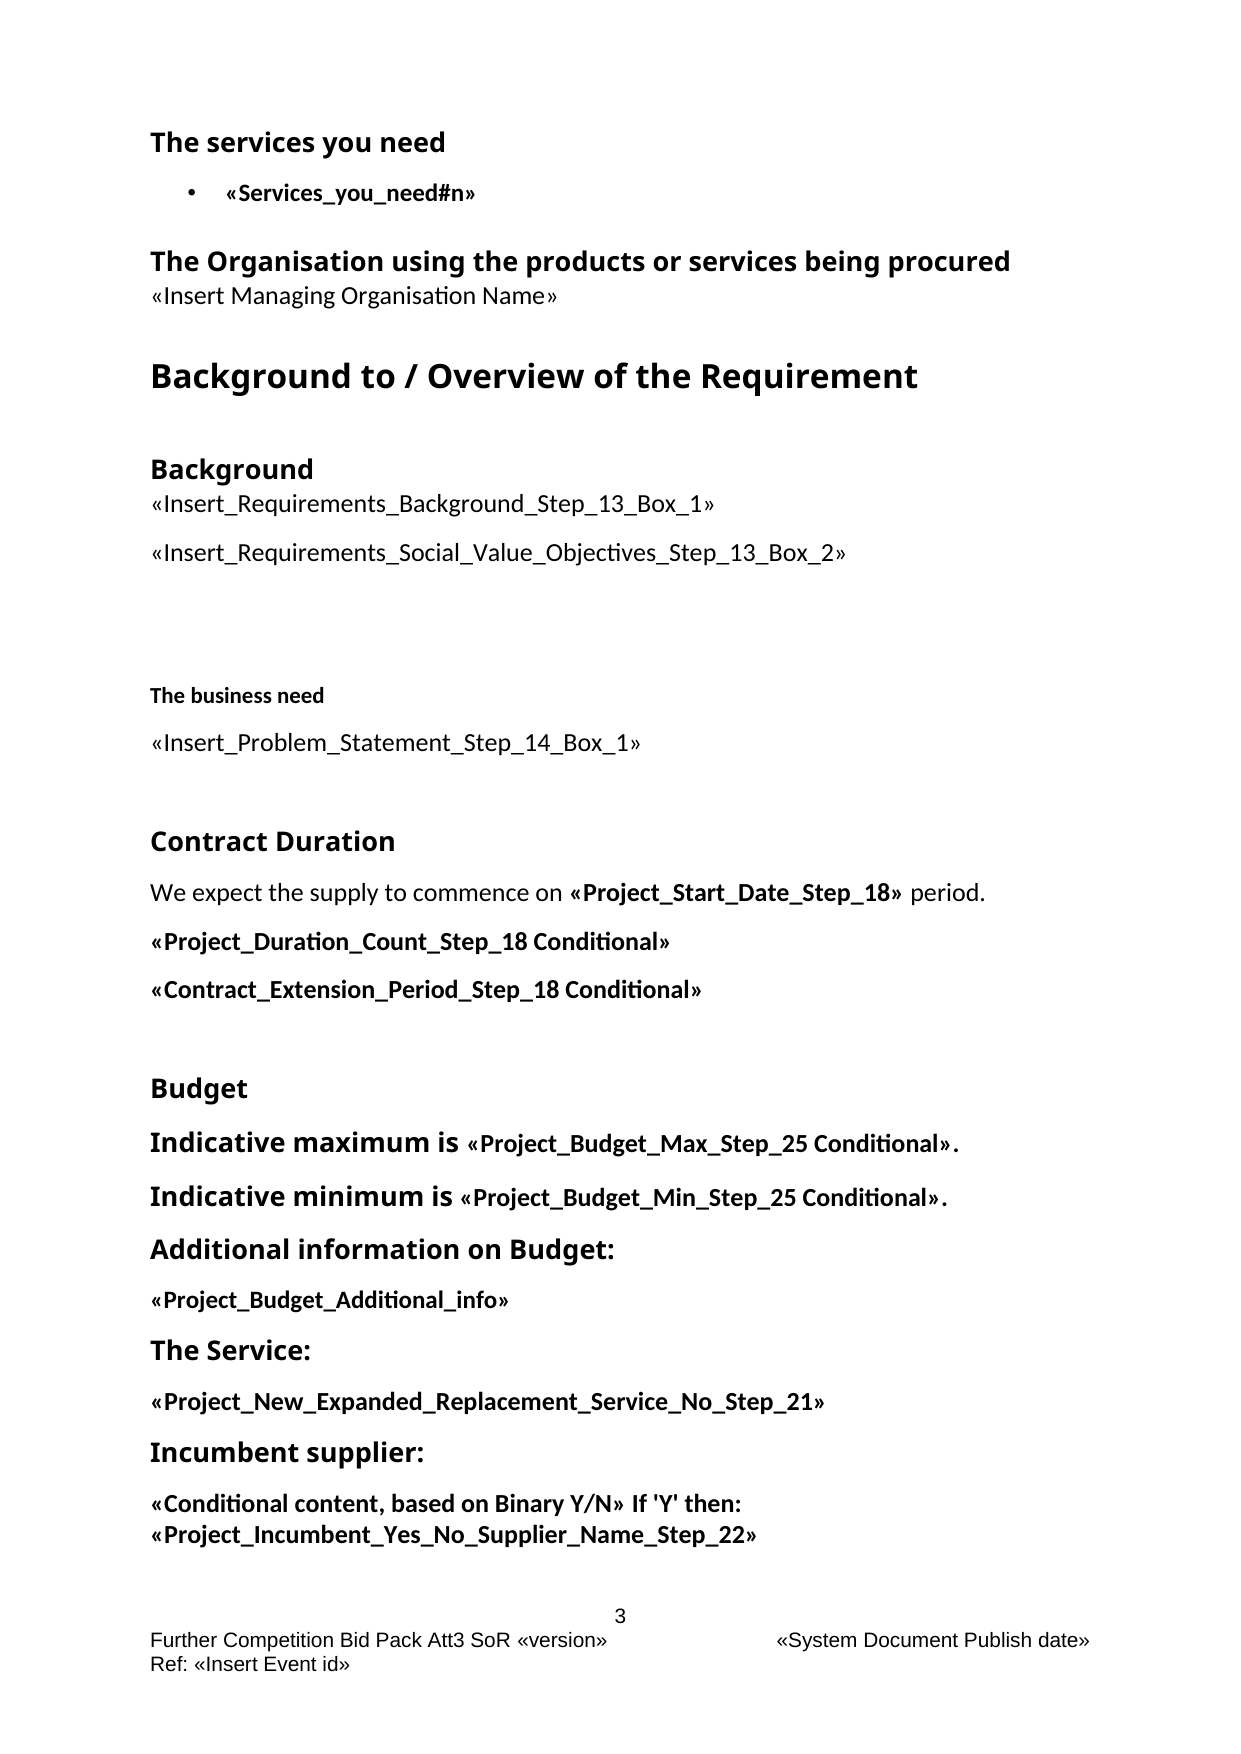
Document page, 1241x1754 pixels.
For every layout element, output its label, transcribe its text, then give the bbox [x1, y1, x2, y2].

text «Project_Duration_Count_Step_18 Conditional» [150, 925, 1090, 956]
text Additional information on Budget: [150, 1231, 1090, 1267]
text We expect the supply to commence on «Project_Start_Date_Step_18» period. [150, 876, 1090, 908]
text Incumbent supplier: [150, 1433, 1090, 1470]
text Budget [150, 1070, 1090, 1107]
text «Project_Budget_Additional_info» [150, 1284, 1090, 1315]
text «Insert_Requirements_Social_Value_Objectives_Step_13_Box_2» [150, 536, 1090, 568]
text «Contract_Extension_Period_Step_18 Conditional» [150, 973, 1090, 1005]
text «Conditional content, based on Binary Y/N» If 'Y' then: «Project_Incumbent_Yes_No_Supplier_Name_Step_22» [150, 1487, 1090, 1582]
text The services you need [150, 123, 1090, 160]
text The Service: [150, 1331, 1090, 1368]
text Contract Duration [150, 823, 1090, 859]
subtitle The Organisation using the products or services being procured [150, 242, 1090, 279]
subtitle Background [150, 451, 1090, 487]
list «Services_you_need#n» [187, 177, 1090, 207]
text «Insert Managing Organisation Name» [150, 279, 1090, 311]
text «Insert_Requirements_Background_Step_13_Box_1» [150, 487, 1090, 519]
text «Project_New_Expanded_Replacement_Service_No_Step_21» [150, 1385, 1090, 1417]
text «Insert_Problem_Statement_Step_14_Box_1» [150, 726, 1090, 758]
text Indicative maximum is «Project_Budget_Max_Step_25 Conditional». [150, 1123, 1090, 1160]
text Indicative minimum is «Project_Budget_Min_Step_25 Conditional». [150, 1177, 1090, 1214]
subtitle Background to / Overview of the Requirement [150, 352, 1090, 398]
text The business need [150, 681, 1090, 709]
